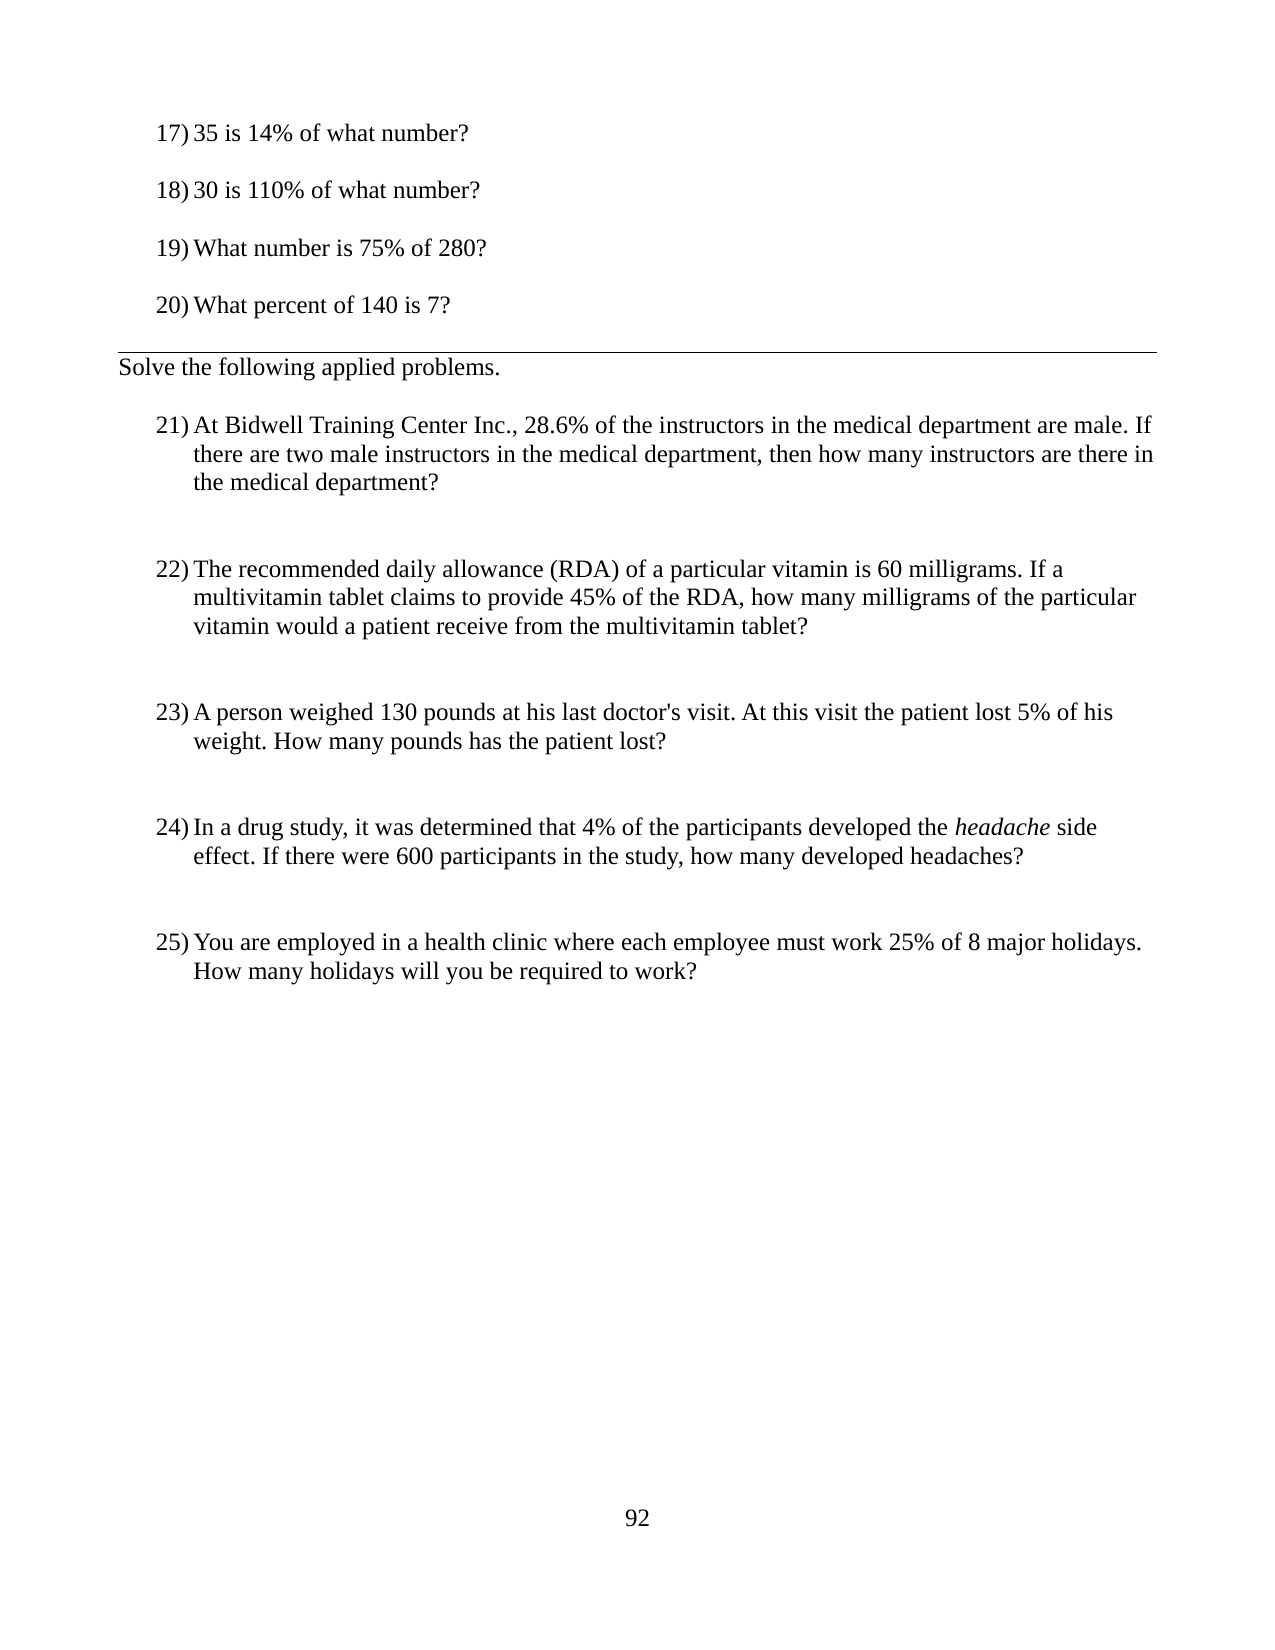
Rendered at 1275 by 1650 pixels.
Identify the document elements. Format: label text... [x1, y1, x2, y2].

list 30 is 110% of what number? [156, 176, 1157, 204]
list A person weighed 130 pounds at his last doctor's visit. At this visit the patient lost 5% of his weight. How many pounds has the patient lost? [156, 697, 1157, 755]
list What percent of 140 is 7? [156, 291, 1157, 319]
list 35 is 14% of what number? [156, 118, 1157, 147]
list What number is 75% of 280? [156, 233, 1157, 262]
text Solve the following applied problems. [118, 353, 1157, 381]
list In a drug study, it was determined that 4% of the participants developed the headache side effect. If there were 600 participants in the study, how many developed headaches? [156, 812, 1157, 870]
list At Bidwell Training Center Inc., 28.6% of the instructors in the medical department are male. If there are two male instructors in the medical department, then how many instructors are there in the medical department? [156, 410, 1157, 496]
list The recommended daily allowance (RDA) of a particular vitamin is 60 milligrams. If a multivitamin tablet claims to provide 45% of the RDA, how many milligrams of the particular vitamin would a patient receive from the multivitamin tablet? [156, 554, 1157, 640]
list You are employed in a health clinic where each employee must work 25% of 8 major holidays. How many holidays will you be required to work? [156, 927, 1157, 985]
